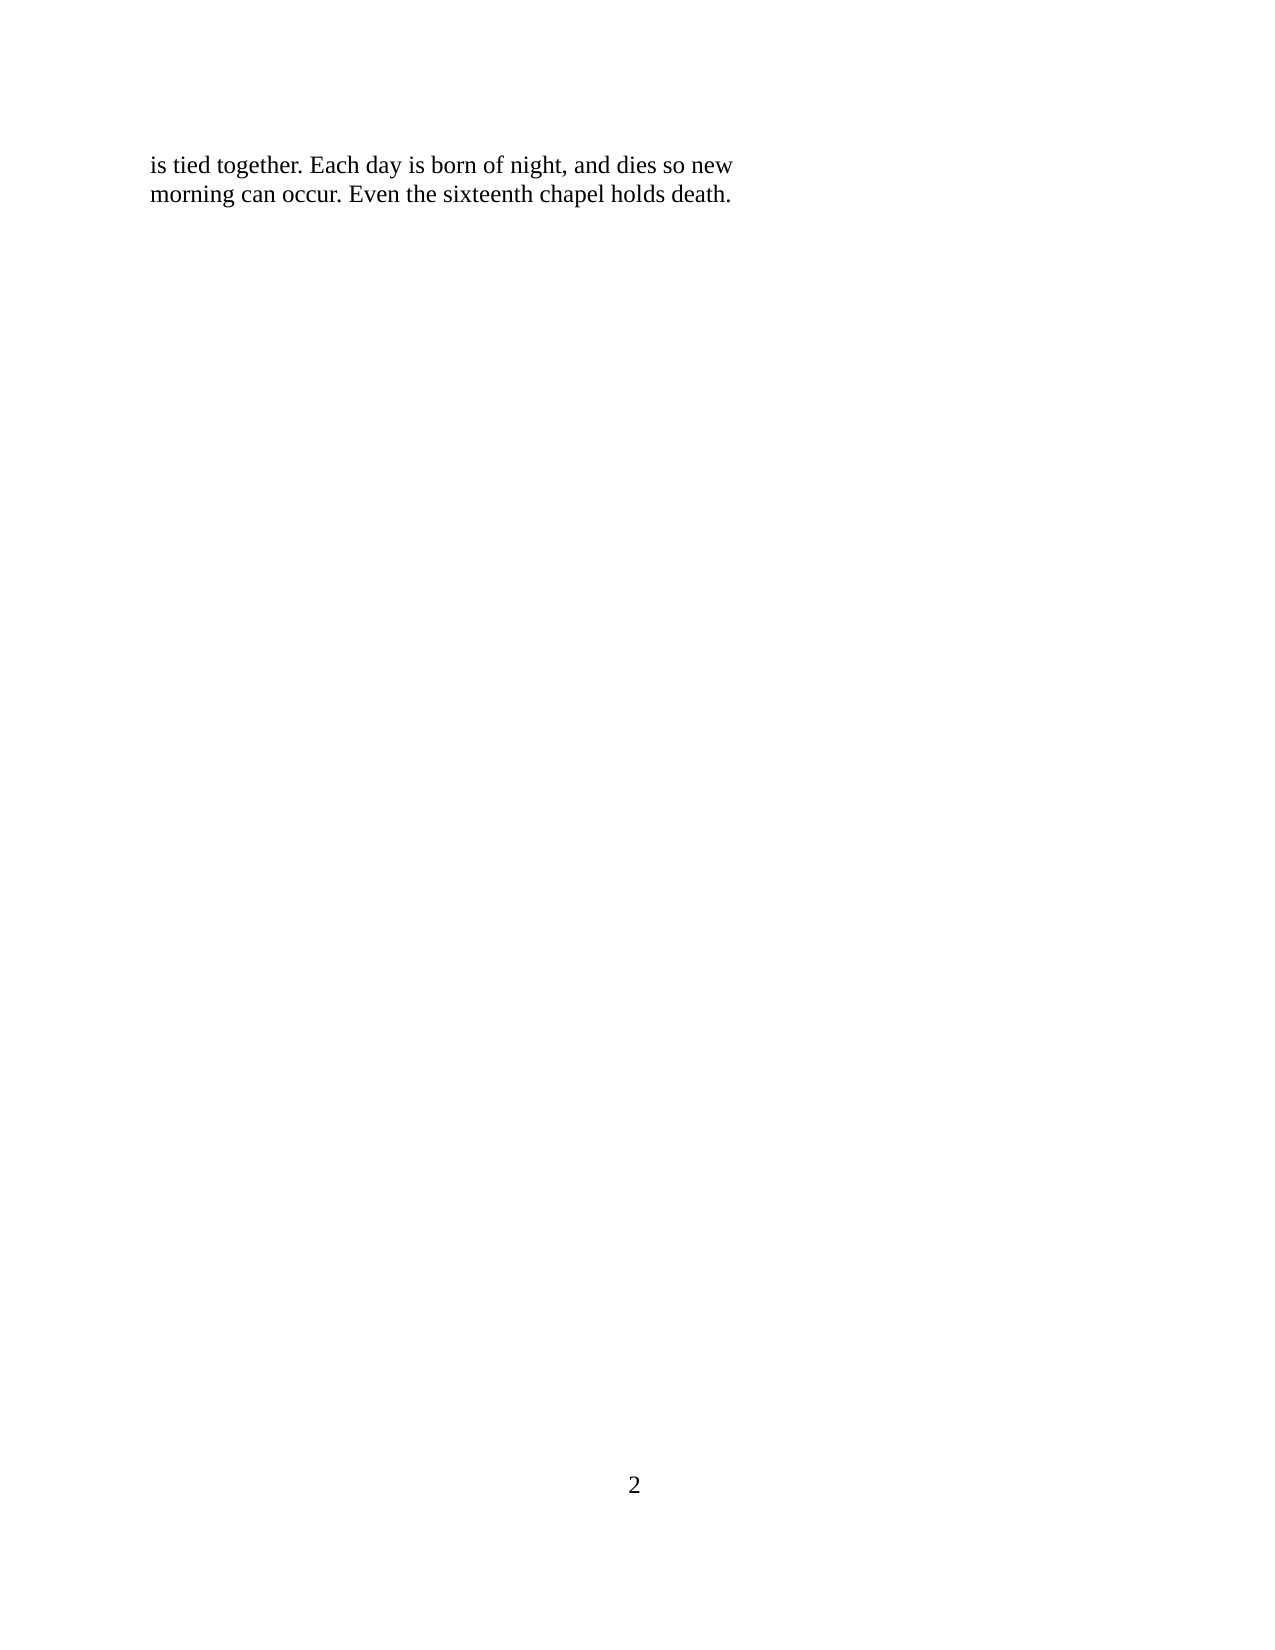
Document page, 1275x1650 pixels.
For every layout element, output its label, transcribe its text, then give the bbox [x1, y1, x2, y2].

text is tied together. Each day is born of night, and dies so new morning can occur. Even the sixteenth chapel holds death. [150, 150, 1125, 207]
